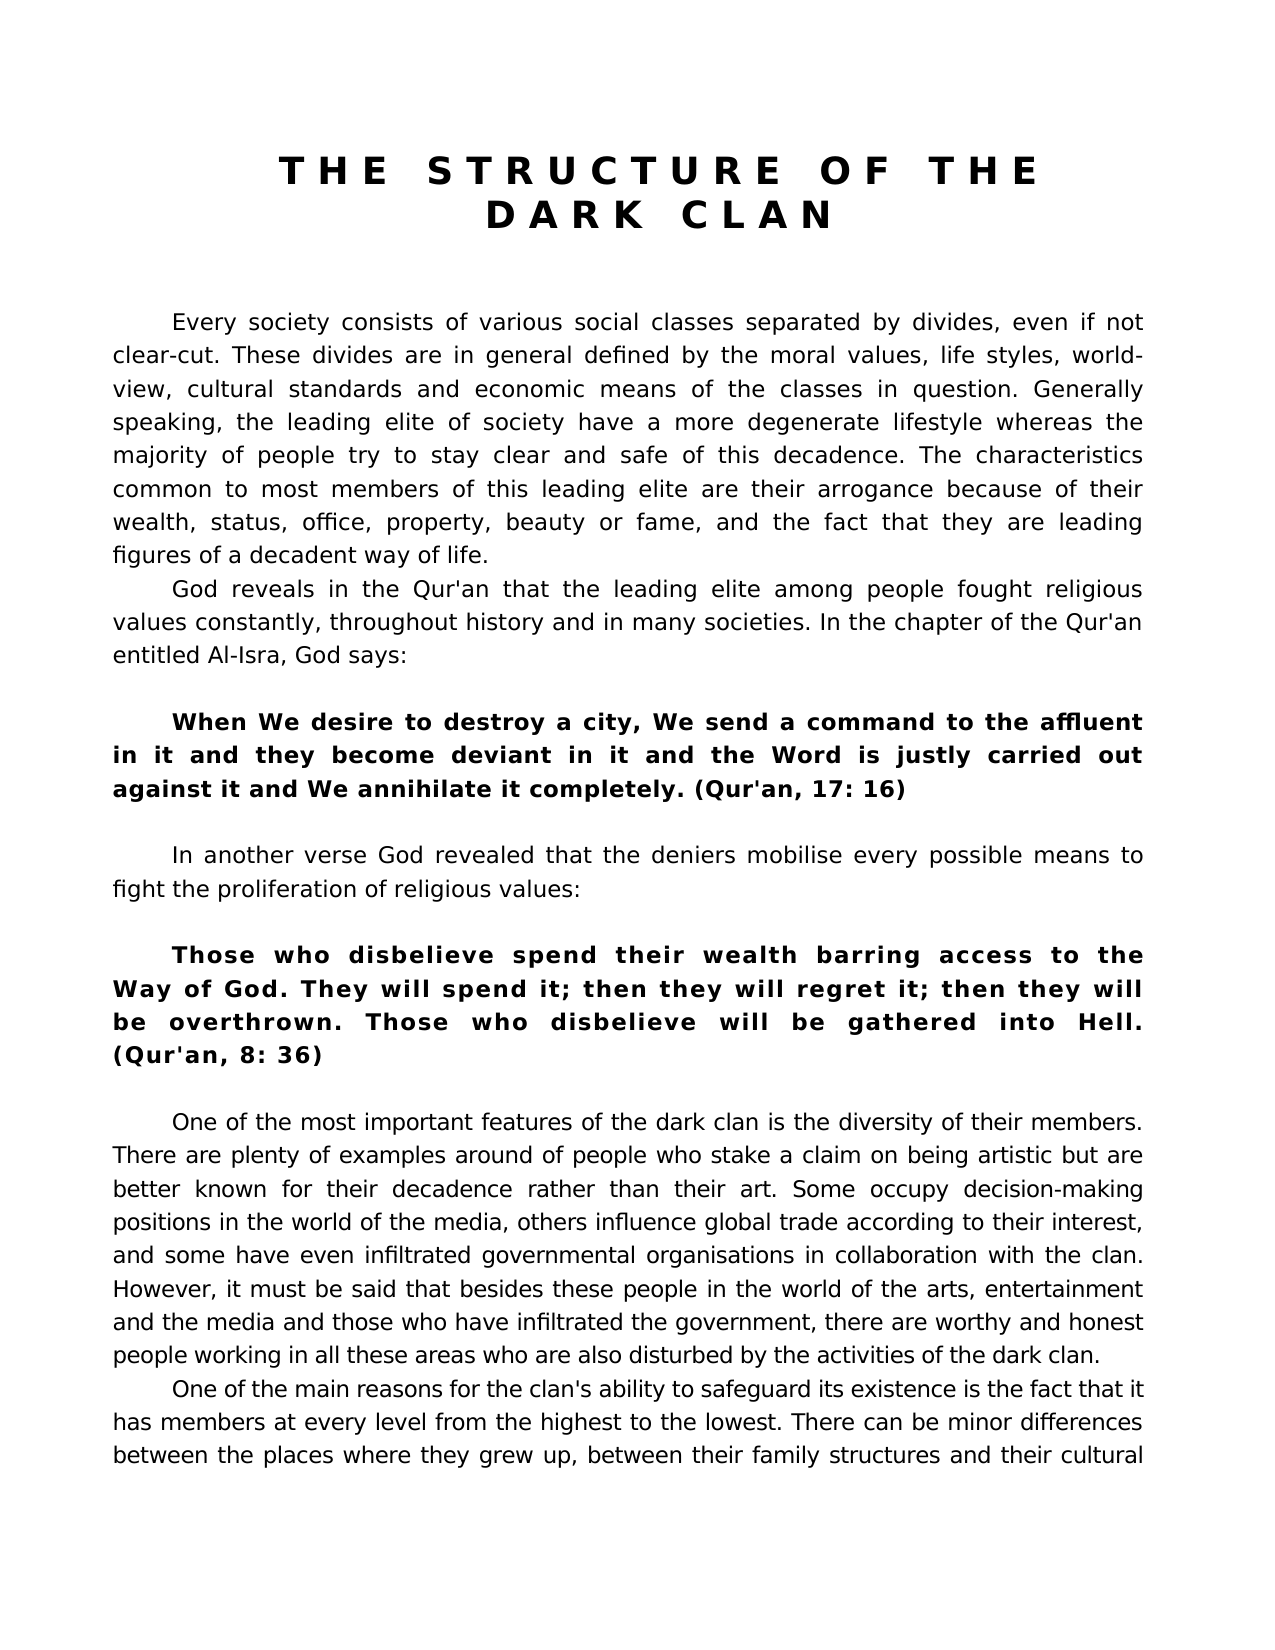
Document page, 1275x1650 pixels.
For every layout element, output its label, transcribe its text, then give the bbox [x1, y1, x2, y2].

text DARK CLAN [112, 194, 1145, 237]
text God reveals in the Qur'an that the leading elite among people fought religious values constantly, throughout history and in many societies. In the chapter of the Qur'an entitled Al-Isra, God says: [112, 571, 1145, 671]
text In another verse God revealed that the deniers mobilise every possible means to fight the proliferation of religious values: [112, 837, 1145, 904]
text One of the main reasons for the clan's ability to safeguard its existence is the fact that it has members at every level from the highest to the lowest. There can be minor differences between the places where they grew up, between their family structures and their cultural [112, 1371, 1145, 1471]
text Every society consists of various social classes separated by divides, even if not clear-cut. These divides are in general defined by the moral values, life styles, world-view, cultural standards and economic means of the classes in question. Generally speaking, the leading elite of society have a more degenerate lifestyle whereas the majority of people try to stay clear and safe of this decadence. The characteristics common to most members of this leading elite are their arrogance because of their wealth, status, office, property, beauty or fame, and the fact that they are leading figures of a decadent way of life. [112, 304, 1145, 571]
text One of the most important features of the dark clan is the diversity of their members. There are plenty of examples around of people who stake a claim on being artistic but are better known for their decadence rather than their art. Some occupy decision-making positions in the world of the media, others influence global trade according to their interest, and some have even infiltrated governmental organisations in collaboration with the clan. However, it must be said that besides these people in the world of the arts, entertainment and the media and those who have infiltrated the government, there are worthy and honest people working in all these areas who are also disturbed by the activities of the dark clan. [112, 1104, 1145, 1371]
text When We desire to destroy a city, We send a command to the affluent in it and they become deviant in it and the Word is justly carried out against it and We annihilate it completely. (Qur'an, 17: 16) [112, 704, 1145, 804]
text Those who disbelieve spend their wealth barring access to the Way of God. They will spend it; then they will regret it; then they will be overthrown. Those who disbelieve will be gathered into Hell. (Qur'an, 8: 36) [112, 937, 1145, 1071]
text THE STRUCTURE OF THE [112, 150, 1145, 194]
